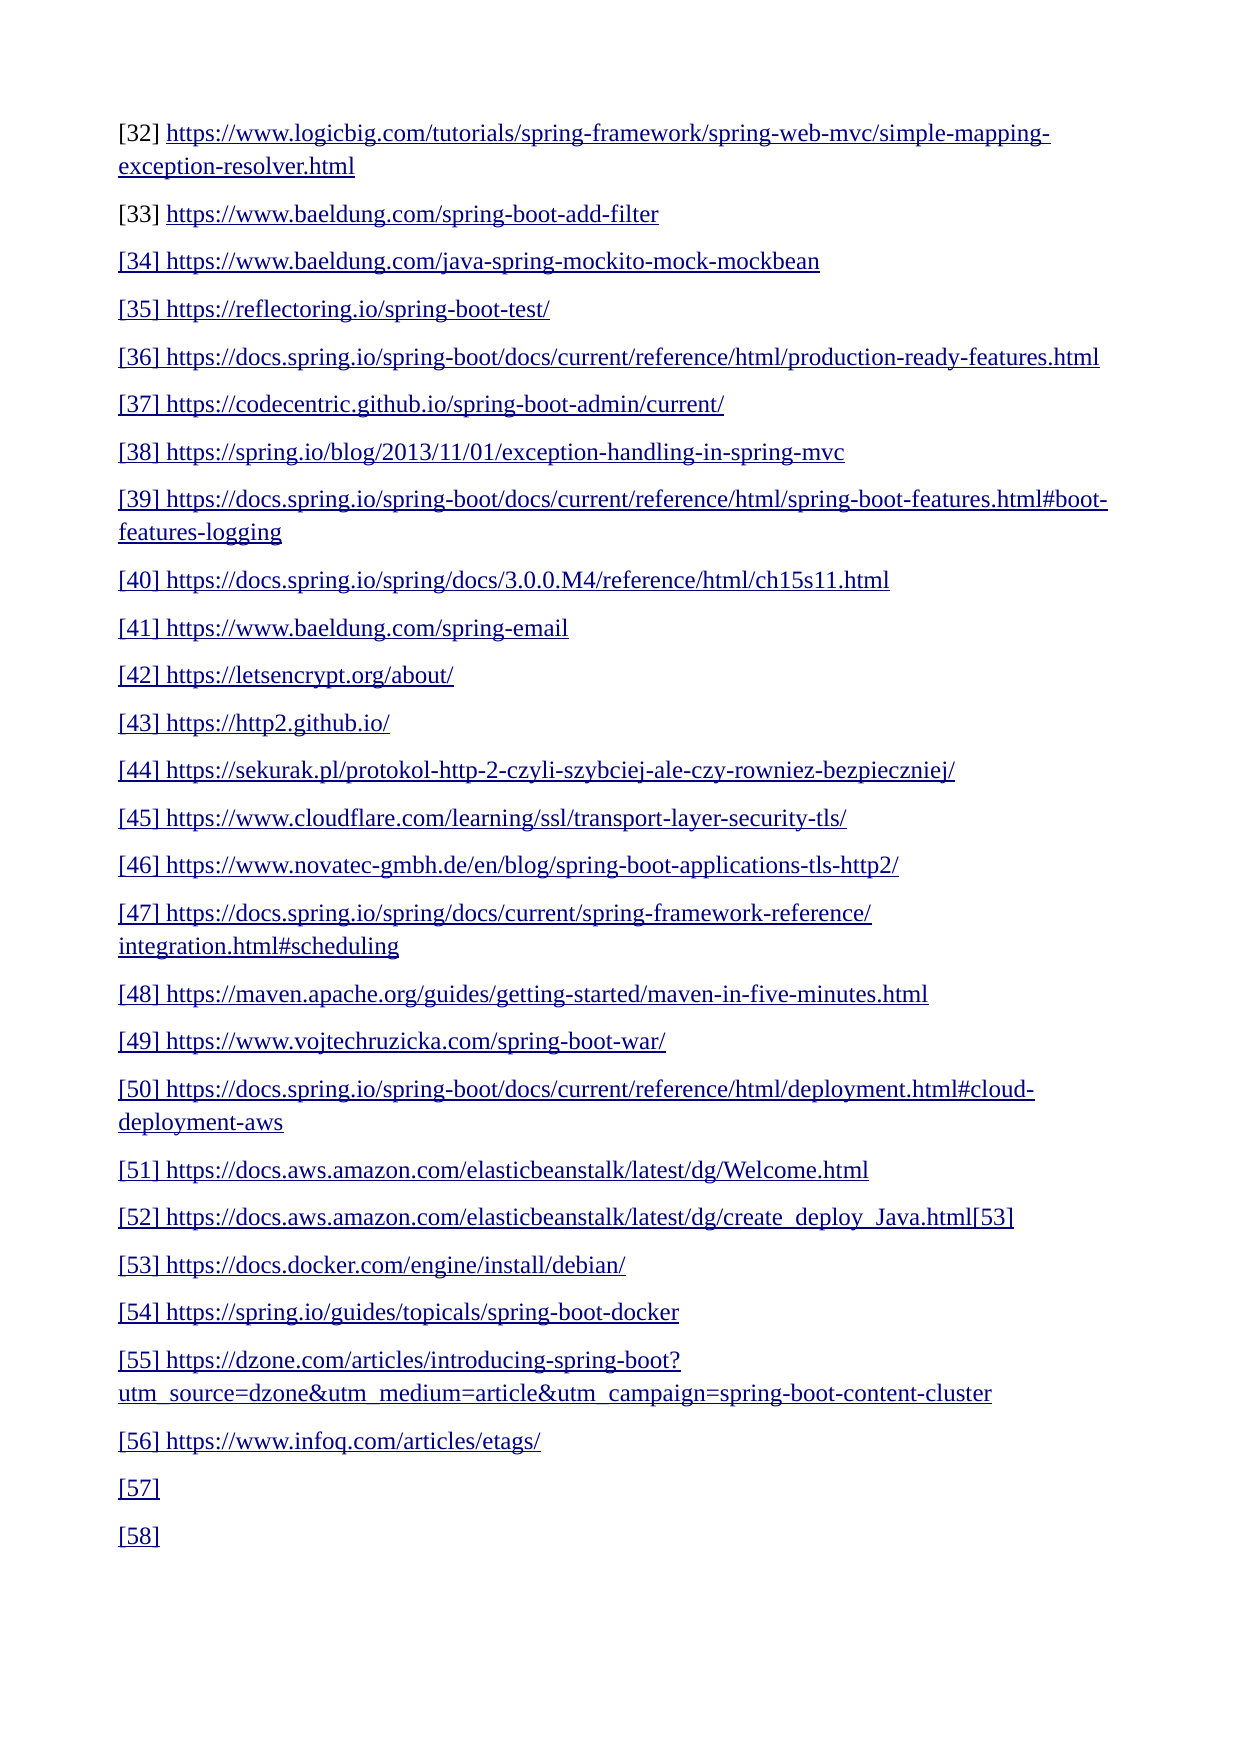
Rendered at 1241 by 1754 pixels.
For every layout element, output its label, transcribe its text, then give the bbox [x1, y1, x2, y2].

text [40] https://docs.spring.io/spring/docs/3.0.0.M4/reference/html/ch15s11.html [118, 565, 1122, 594]
text [57] [118, 1473, 1122, 1502]
text [42] https://letsencrypt.org/about/ [118, 660, 1122, 689]
text [38] https://spring.io/blog/2013/11/01/exception-handling-in-spring-mvc [118, 437, 1122, 466]
text [53] https://docs.docker.com/engine/install/debian/ [118, 1250, 1122, 1279]
text [34] https://www.baeldung.com/java-spring-mockito-mock-mockbean [118, 246, 1122, 275]
text [37] https://codecentric.github.io/spring-boot-admin/current/ [118, 389, 1122, 418]
text [39] https://docs.spring.io/spring-boot/docs/current/reference/html/spring-boot-features.html#boot-features-logging [118, 484, 1122, 546]
text [50] https://docs.spring.io/spring-boot/docs/current/reference/html/deployment.html#cloud-deployment-aws [118, 1074, 1122, 1136]
text [49] https://www.vojtechruzicka.com/spring-boot-war/ [118, 1026, 1122, 1055]
text [36] https://docs.spring.io/spring-boot/docs/current/reference/html/production-ready-features.html [118, 342, 1122, 370]
text [51] https://docs.aws.amazon.com/elasticbeanstalk/latest/dg/Welcome.html [118, 1155, 1122, 1183]
text [55] https://dzone.com/articles/introducing-spring-boot?utm_source=dzone&utm_medium=article&utm_campaign=spring-boot-content-cluster [118, 1345, 1122, 1407]
text [56] https://www.infoq.com/articles/etags/ [118, 1426, 1122, 1454]
text [54] https://spring.io/guides/topicals/spring-boot-docker [118, 1297, 1122, 1326]
text [47] https://docs.spring.io/spring/docs/current/spring-framework-reference/integration.html#scheduling [118, 898, 1122, 960]
text [46] https://www.novatec-gmbh.de/en/blog/spring-boot-applications-tls-http2/ [118, 851, 1122, 879]
text [33] https://www.baeldung.com/spring-boot-add-filter [118, 199, 1122, 227]
text [52] https://docs.aws.amazon.com/elasticbeanstalk/latest/dg/create_deploy_Java.html[53] [118, 1202, 1122, 1231]
text [45] https://www.cloudflare.com/learning/ssl/transport-layer-security-tls/ [118, 803, 1122, 832]
text [58] [118, 1521, 1122, 1550]
text [43] https://http2.github.io/ [118, 708, 1122, 737]
text [44] https://sekurak.pl/protokol-http-2-czyli-szybciej-ale-czy-rowniez-bezpieczniej/ [118, 755, 1122, 784]
text [48] https://maven.apache.org/guides/getting-started/maven-in-five-minutes.html [118, 979, 1122, 1008]
text [35] https://reflectoring.io/spring-boot-test/ [118, 294, 1122, 323]
text [32] https://www.logicbig.com/tutorials/spring-framework/spring-web-mvc/simple-mapping-exception-resolver.html [118, 118, 1122, 180]
text [41] https://www.baeldung.com/spring-email [118, 613, 1122, 641]
